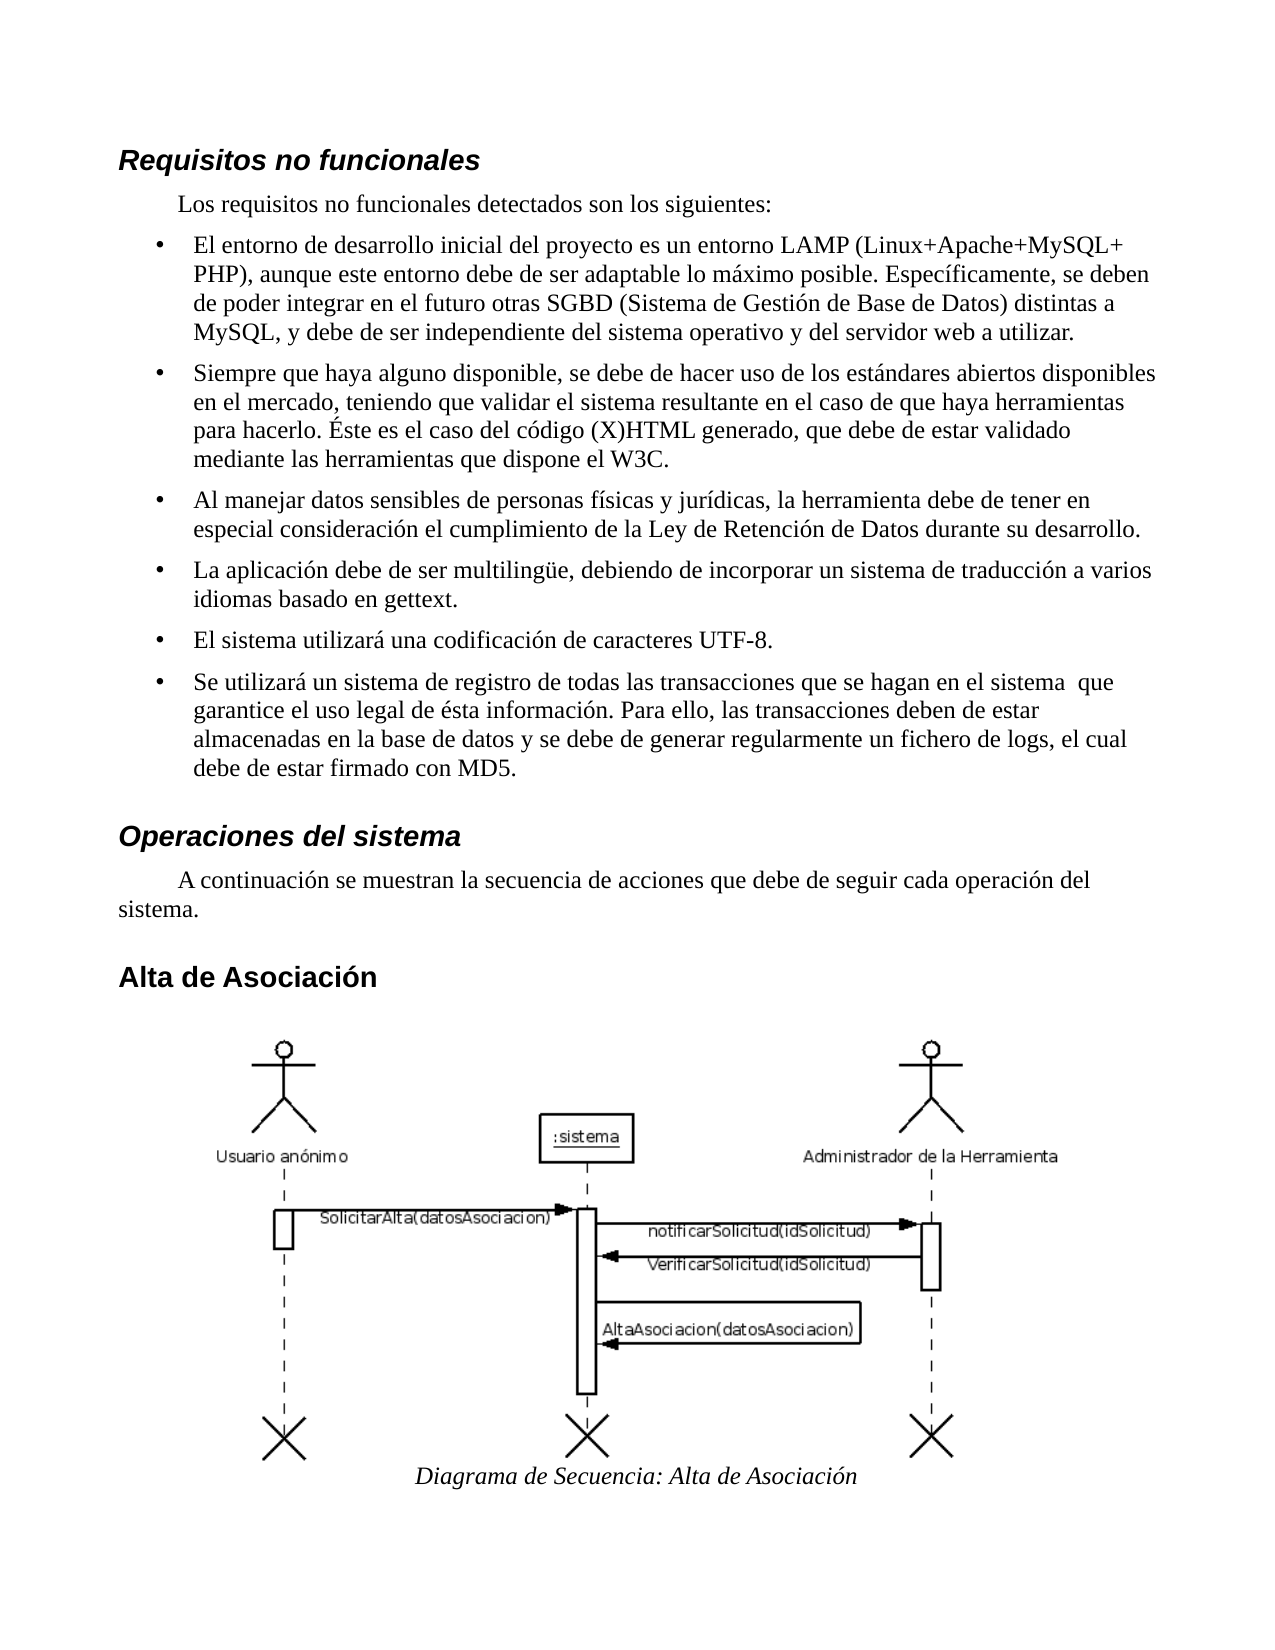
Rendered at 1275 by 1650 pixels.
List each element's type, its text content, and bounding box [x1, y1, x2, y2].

list El entorno de desarrollo inicial del proyecto es un entorno LAMP (Linux+Apache+MySQL+ PHP), aunque este entorno debe de ser adaptable lo máximo posible. Específicamente, se deben de poder integrar en el futuro otras SGBD (Sistema de Gestión de Base de Datos) distintas a MySQL, y debe de ser independiente del sistema operativo y del servidor web a utilizar. [156, 230, 1157, 345]
subtitle Requisitos no funcionales [118, 143, 1157, 177]
list Al manejar datos sensibles de personas físicas y jurídicas, la herramienta debe de tener en especial consideración el cumplimiento de la Ley de Retención de Datos durante su desarrollo. [156, 485, 1157, 543]
list Siempre que haya alguno disponible, se debe de hacer uso de los estándares abiertos disponibles en el mercado, teniendo que validar el sistema resultante en el caso de que haya herramientas para hacerlo. Éste es el caso del código (X)HTML generado, que debe de estar validado mediante las herramientas que dispone el W3C. [156, 358, 1157, 473]
list El sistema utilizará una codificación de caracteres UTF-8. [156, 625, 1157, 654]
text Los requisitos no funcionales detectados son los siguientes: [118, 189, 1157, 218]
list La aplicación debe de ser multilingüe, debiendo de incorporar un sistema de traducción a varios idiomas basado en gettext. [156, 555, 1157, 613]
text Diagrama de Secuencia: Alta de Asociación [216, 1462, 1059, 1490]
subtitle Operaciones del sistema [118, 819, 1157, 853]
list Se utilizará un sistema de registro de todas las transacciones que se hagan en el sistema que garantice el uso legal de ésta información. Para ello, las transacciones deben de estar almacenadas en la base de datos y se debe de generar regularmente un fichero de logs, el cual debe de estar firmado con MD5. [156, 667, 1157, 782]
text A continuación se muestran la secuencia de acciones que debe de seguir cada operación del sistema. [118, 865, 1157, 923]
picture [216, 1024, 1060, 1462]
subtitle Alta de Asociación [118, 960, 1157, 994]
subtitle [216, 1012, 1059, 1024]
